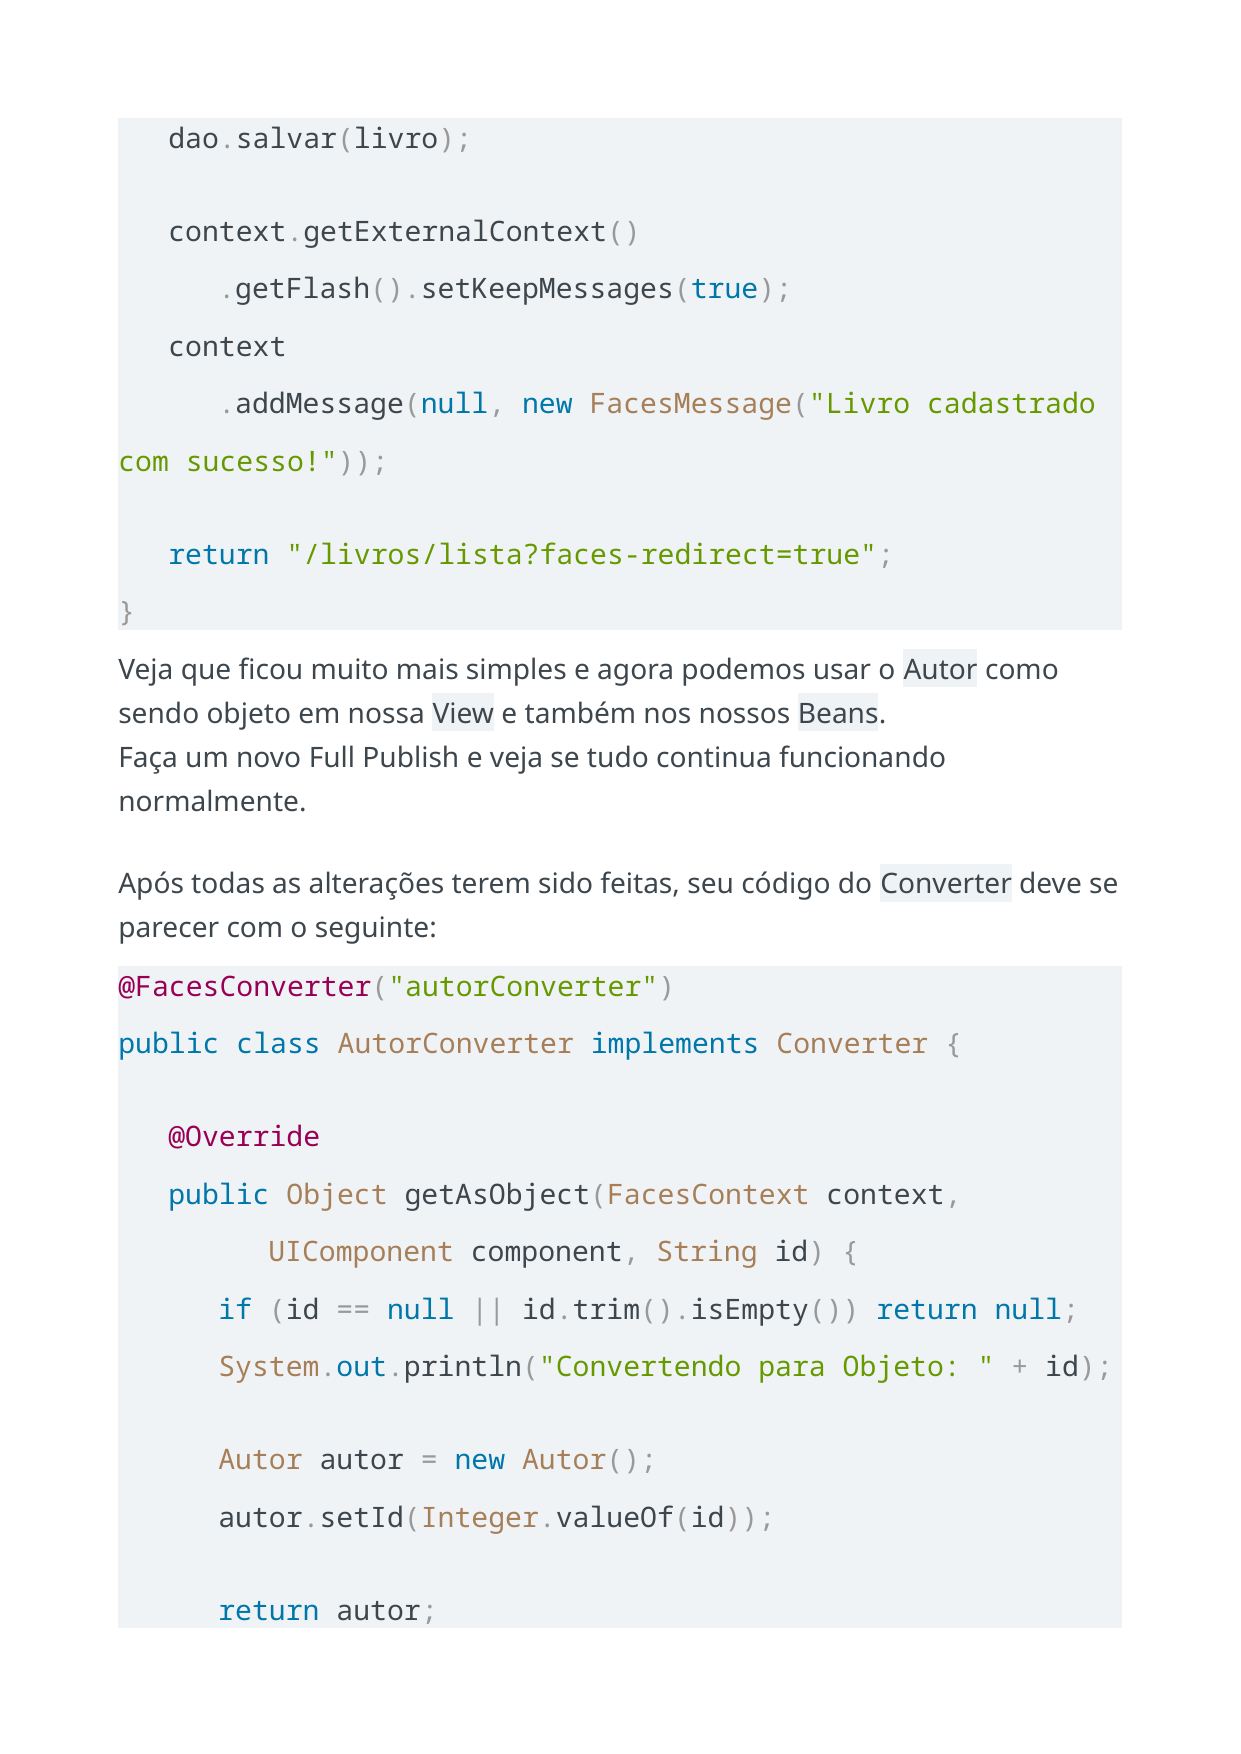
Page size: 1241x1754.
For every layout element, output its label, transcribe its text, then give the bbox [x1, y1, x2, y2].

text Autor autor = new Autor(); [118, 1439, 1122, 1478]
text Após todas as alterações terem sido feitas, seu código do Converter deve se parecer com o seguinte: [118, 863, 1122, 946]
text dao.salvar(livro); [118, 118, 1122, 156]
text Faça um novo Full Publish e veja se tudo continua funcionando normalmente. [118, 737, 1122, 819]
text System.out.println("Convertendo para Objeto: " + id); [118, 1347, 1122, 1385]
text .getFlash().setKeepMessages(true); [118, 268, 1122, 307]
text if (id == null || id.trim().isEmpty()) return null; [118, 1289, 1122, 1327]
text .addMessage(null, new FacesMessage("Livro cadastrado com sucesso!")); [118, 383, 1122, 479]
text @Override [118, 1117, 1122, 1155]
text Veja que ficou muito mais simples e agora podemos usar o Autor como sendo objeto em nossa View e também nos nossos Beans. [118, 649, 1122, 731]
text context.getExternalContext() [118, 211, 1122, 249]
text autor.setId(Integer.valueOf(id)); [118, 1497, 1122, 1535]
text return autor; [118, 1590, 1122, 1628]
text public Object getAsObject(FacesContext context, [118, 1174, 1122, 1212]
text UIComponent component, String id) { [118, 1232, 1122, 1270]
text public class AutorConverter implements Converter { [118, 1024, 1122, 1062]
text @FacesConverter("autorConverter") [118, 966, 1122, 1004]
text return "/livros/lista?faces-redirect=true"; [118, 534, 1122, 572]
text } [118, 591, 1122, 630]
text context [118, 326, 1122, 364]
